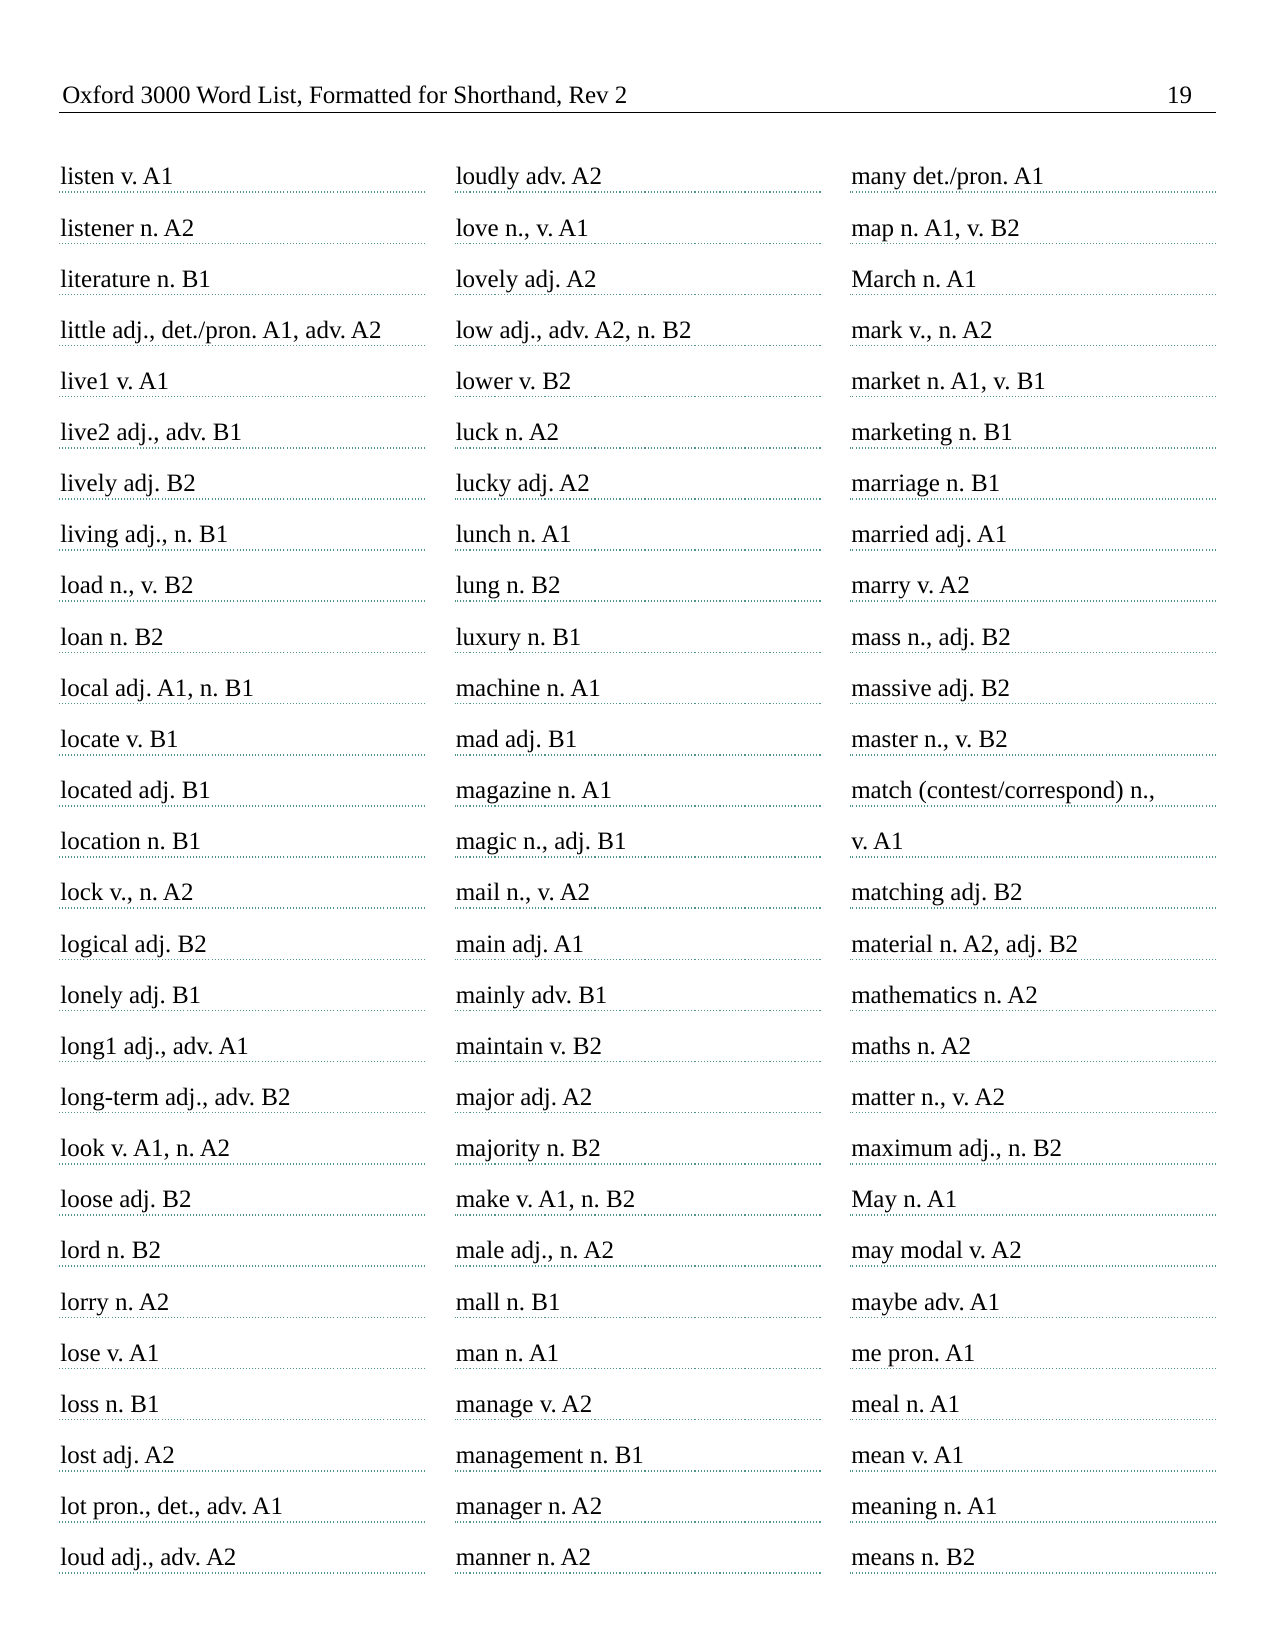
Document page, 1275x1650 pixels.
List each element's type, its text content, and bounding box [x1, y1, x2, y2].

text v. A1 [850, 807, 1216, 858]
text mail n., v. A2 [454, 858, 821, 909]
text lonely adj. B1 [59, 960, 425, 1011]
text massive adj. B2 [850, 653, 1216, 704]
text live1 v. A1 [59, 346, 425, 397]
text March n. A1 [850, 244, 1216, 295]
text meaning n. A1 [850, 1472, 1216, 1523]
text lively adj. B2 [59, 449, 425, 500]
text machine n. A1 [454, 653, 821, 704]
text loss n. B1 [59, 1369, 425, 1420]
text little adj., det./pron. A1, adv. A2 [59, 295, 425, 346]
text lunch n. A1 [454, 500, 821, 551]
text locate v. B1 [59, 704, 425, 756]
text marketing n. B1 [850, 397, 1216, 449]
text live2 adj., adv. B1 [59, 397, 425, 449]
text major adj. A2 [454, 1062, 821, 1113]
text lovely adj. A2 [454, 244, 821, 295]
text loudly adv. A2 [454, 142, 821, 193]
text master n., v. B2 [850, 704, 1216, 756]
text matching adj. B2 [850, 858, 1216, 909]
text luxury n. B1 [454, 602, 821, 653]
text manner n. A2 [454, 1523, 821, 1574]
text magic n., adj. B1 [454, 807, 821, 858]
text local adj. A1, n. B1 [59, 653, 425, 704]
text low adj., adv. A2, n. B2 [454, 295, 821, 346]
text maximum adj., n. B2 [850, 1113, 1216, 1165]
text map n. A1, v. B2 [850, 193, 1216, 244]
text long-term adj., adv. B2 [59, 1062, 425, 1113]
text marry v. A2 [850, 551, 1216, 602]
text listen v. A1 [59, 142, 425, 193]
text maybe adv. A1 [850, 1267, 1216, 1318]
text marriage n. B1 [850, 449, 1216, 500]
text make v. A1, n. B2 [454, 1165, 821, 1216]
text lot pron., det., adv. A1 [59, 1472, 425, 1523]
text matter n., v. A2 [850, 1062, 1216, 1113]
text logical adj. B2 [59, 909, 425, 960]
text match (contest/correspond) n., [850, 756, 1216, 807]
text loud adj., adv. A2 [59, 1523, 425, 1574]
text mass n., adj. B2 [850, 602, 1216, 653]
text lost adj. A2 [59, 1420, 425, 1472]
text luck n. A2 [454, 397, 821, 449]
text meal n. A1 [850, 1369, 1216, 1420]
text located adj. B1 [59, 756, 425, 807]
text loan n. B2 [59, 602, 425, 653]
text lorry n. A2 [59, 1267, 425, 1318]
text load n., v. B2 [59, 551, 425, 602]
text main adj. A1 [454, 909, 821, 960]
text married adj. A1 [850, 500, 1216, 551]
text me pron. A1 [850, 1318, 1216, 1369]
text lung n. B2 [454, 551, 821, 602]
text manager n. A2 [454, 1472, 821, 1523]
text love n., v. A1 [454, 193, 821, 244]
text male adj., n. A2 [454, 1216, 821, 1267]
text location n. B1 [59, 807, 425, 858]
text May n. A1 [850, 1165, 1216, 1216]
text living adj., n. B1 [59, 500, 425, 551]
text literature n. B1 [59, 244, 425, 295]
text mean v. A1 [850, 1420, 1216, 1472]
text mall n. B1 [454, 1267, 821, 1318]
text mainly adv. B1 [454, 960, 821, 1011]
text material n. A2, adj. B2 [850, 909, 1216, 960]
text mathematics n. A2 [850, 960, 1216, 1011]
text man n. A1 [454, 1318, 821, 1369]
text lucky adj. A2 [454, 449, 821, 500]
text lock v., n. A2 [59, 858, 425, 909]
text market n. A1, v. B1 [850, 346, 1216, 397]
text listener n. A2 [59, 193, 425, 244]
text maths n. A2 [850, 1011, 1216, 1062]
text manage v. A2 [454, 1369, 821, 1420]
text lower v. B2 [454, 346, 821, 397]
text lose v. A1 [59, 1318, 425, 1369]
text may modal v. A2 [850, 1216, 1216, 1267]
text magazine n. A1 [454, 756, 821, 807]
text look v. A1, n. A2 [59, 1113, 425, 1165]
text many det./pron. A1 [850, 142, 1216, 193]
text long1 adj., adv. A1 [59, 1011, 425, 1062]
text maintain v. B2 [454, 1011, 821, 1062]
text majority n. B2 [454, 1113, 821, 1165]
text management n. B1 [454, 1420, 821, 1472]
text mark v., n. A2 [850, 295, 1216, 346]
text lord n. B2 [59, 1216, 425, 1267]
text loose adj. B2 [59, 1165, 425, 1216]
text mad adj. B1 [454, 704, 821, 756]
text means n. B2 [850, 1523, 1216, 1574]
